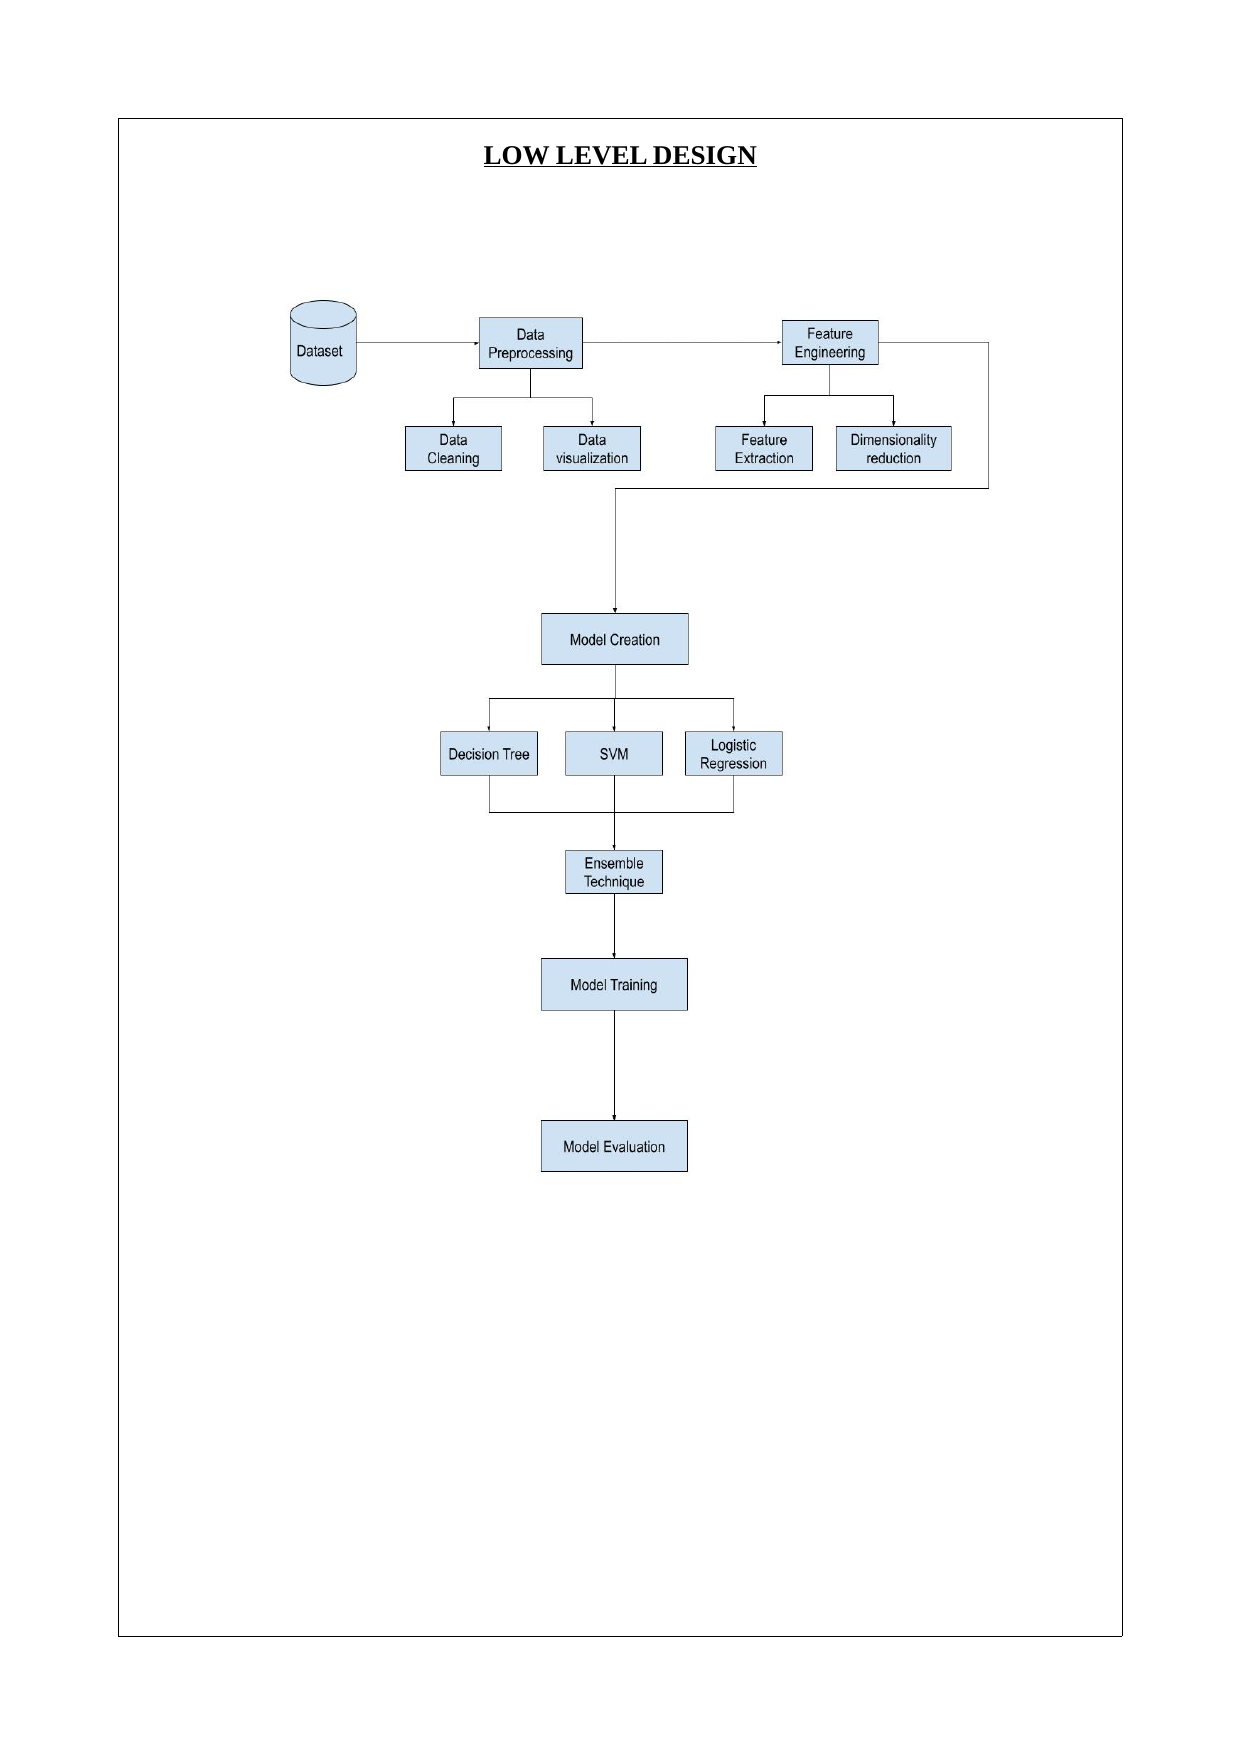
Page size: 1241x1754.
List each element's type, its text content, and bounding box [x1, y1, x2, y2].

text LOW LEVEL DESIGN [139, 139, 1101, 170]
picture [138, 263, 1102, 1274]
